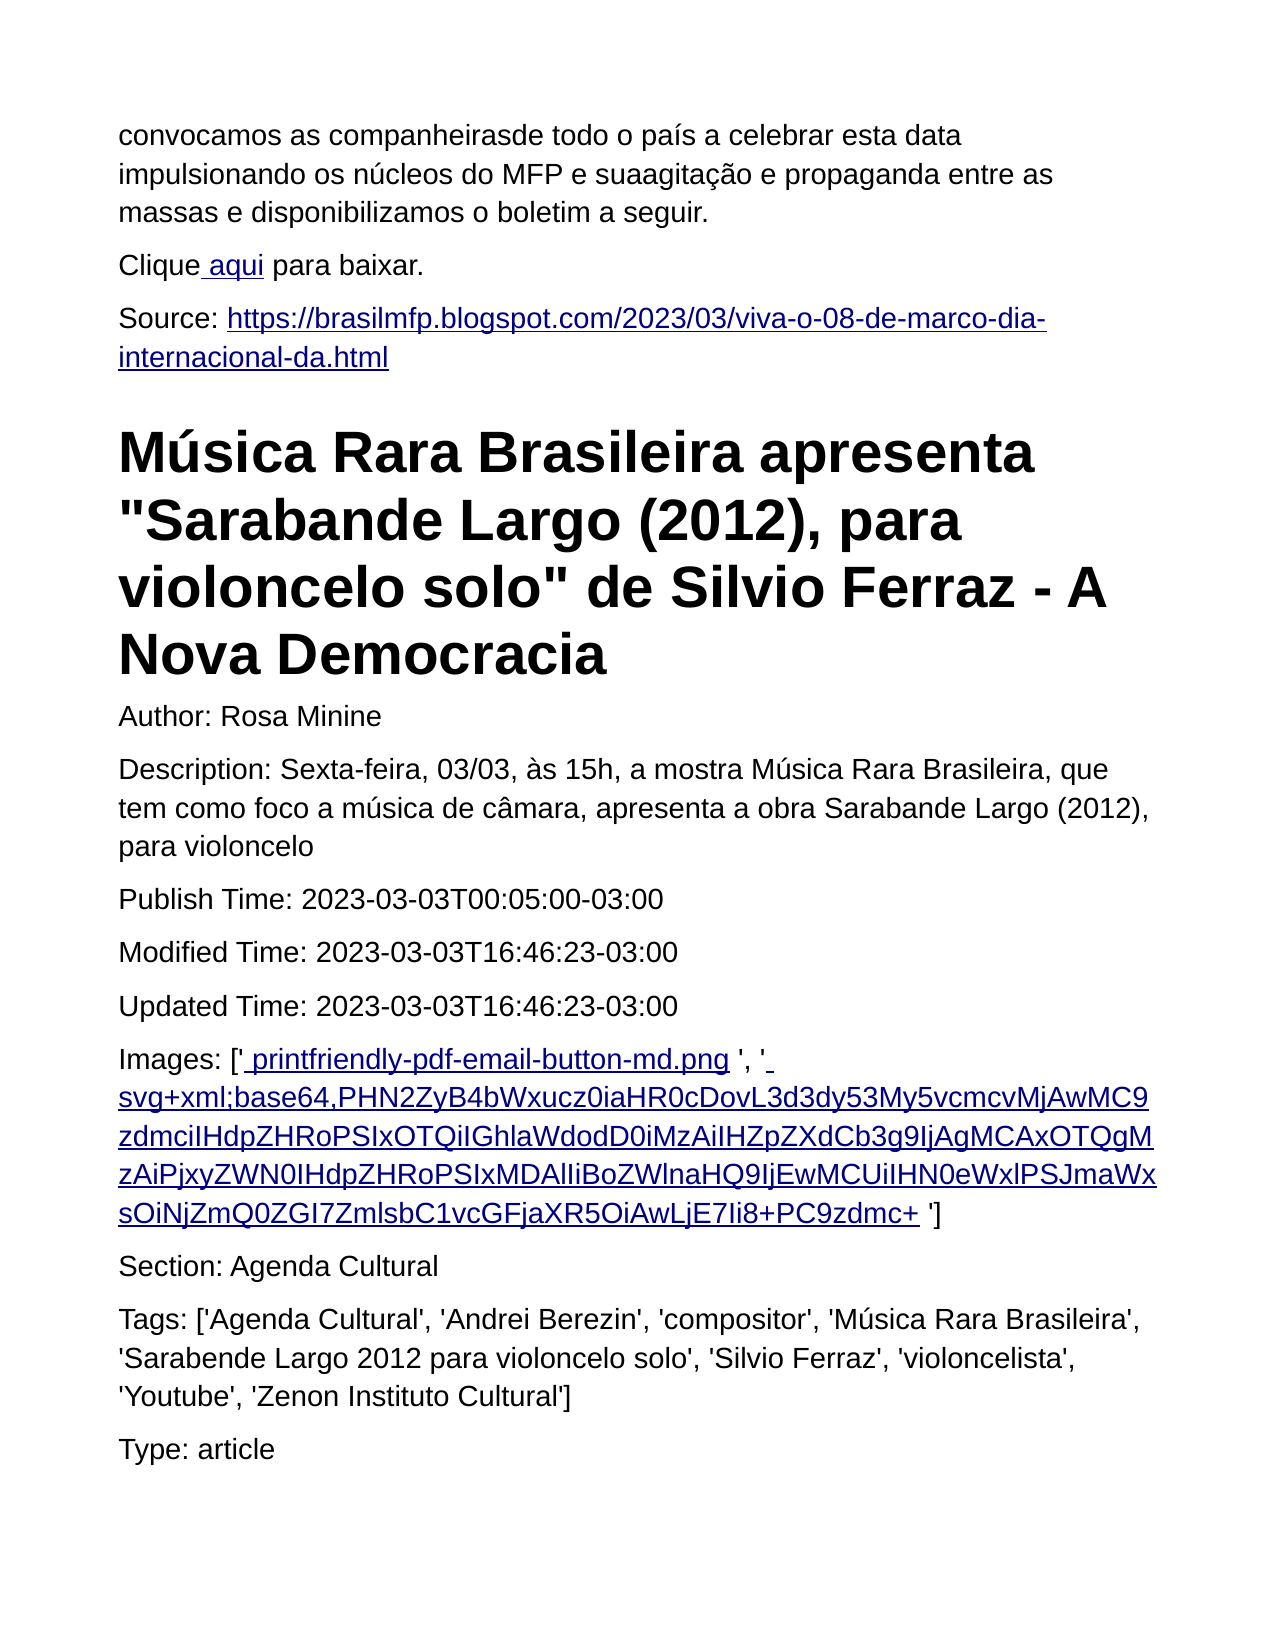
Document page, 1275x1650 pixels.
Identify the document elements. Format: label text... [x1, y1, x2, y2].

text convocamos as companheirasde todo o país a celebrar esta data impulsionando os núcleos do MFP e suaagitação e propaganda entre as massas e disponibilizamos o boletim a seguir. [118, 118, 1157, 229]
text Description: Sexta-feira, 03/03, às 15h, a mostra Música Rara Brasileira, que tem como foco a música de câmara, apresenta a obra Sarabande Largo (2012), para violoncelo [118, 752, 1157, 863]
subtitle Música Rara Brasileira apresenta "Sarabande Largo (2012), para violoncelo solo" de Silvio Ferraz - A Nova Democracia [118, 418, 1157, 686]
text Images: [' printfriendly-pdf-email-button-md.png ', ' svg+xml;base64,PHN2ZyB4bWxucz0iaHR0cDovL3d3dy53My5vcmcvMjAwMC9zdmciIHdpZHRoPSIxOTQiIGhlaWdodD0iMzAiIHZpZXdCb3g9IjAgMCAxOTQgMzAiPjxyZWN0IHdpZHRoPSIxMDAlIiBoZWlnaHQ9IjEwMCUiIHN0eWxlPSJmaWx [118, 1042, 1157, 1186]
text Section: Agenda Cultural [118, 1249, 1157, 1282]
text Tags: ['Agenda Cultural', 'Andrei Berezin', 'compositor', 'Música Rara Brasileira', 'Sarabende Largo 2012 para violoncelo solo', 'Silvio Ferraz', 'violoncelista', 'Youtube', 'Zenon Instituto Cultural'] [118, 1302, 1157, 1413]
text Type: article [118, 1432, 1157, 1466]
text Source: https://brasilmfp.blogspot.com/2023/03/viva-o-08-de-marco-dia-internacional-da.html [118, 301, 1157, 373]
text sOiNjZmQ0ZGI7ZmlsbC1vcGFjaXR5OiAwLjE7Ii8+PC9zdmc+ '] [118, 1188, 1157, 1229]
text Author: Rosa Minine [118, 699, 1157, 732]
text Clique aqui para baixar. [118, 248, 1157, 282]
text Publish Time: 2023-03-03T00:05:00-03:00 [118, 882, 1157, 916]
text Modified Time: 2023-03-03T16:46:23-03:00 [118, 935, 1157, 969]
text Updated Time: 2023-03-03T16:46:23-03:00 [118, 988, 1157, 1022]
